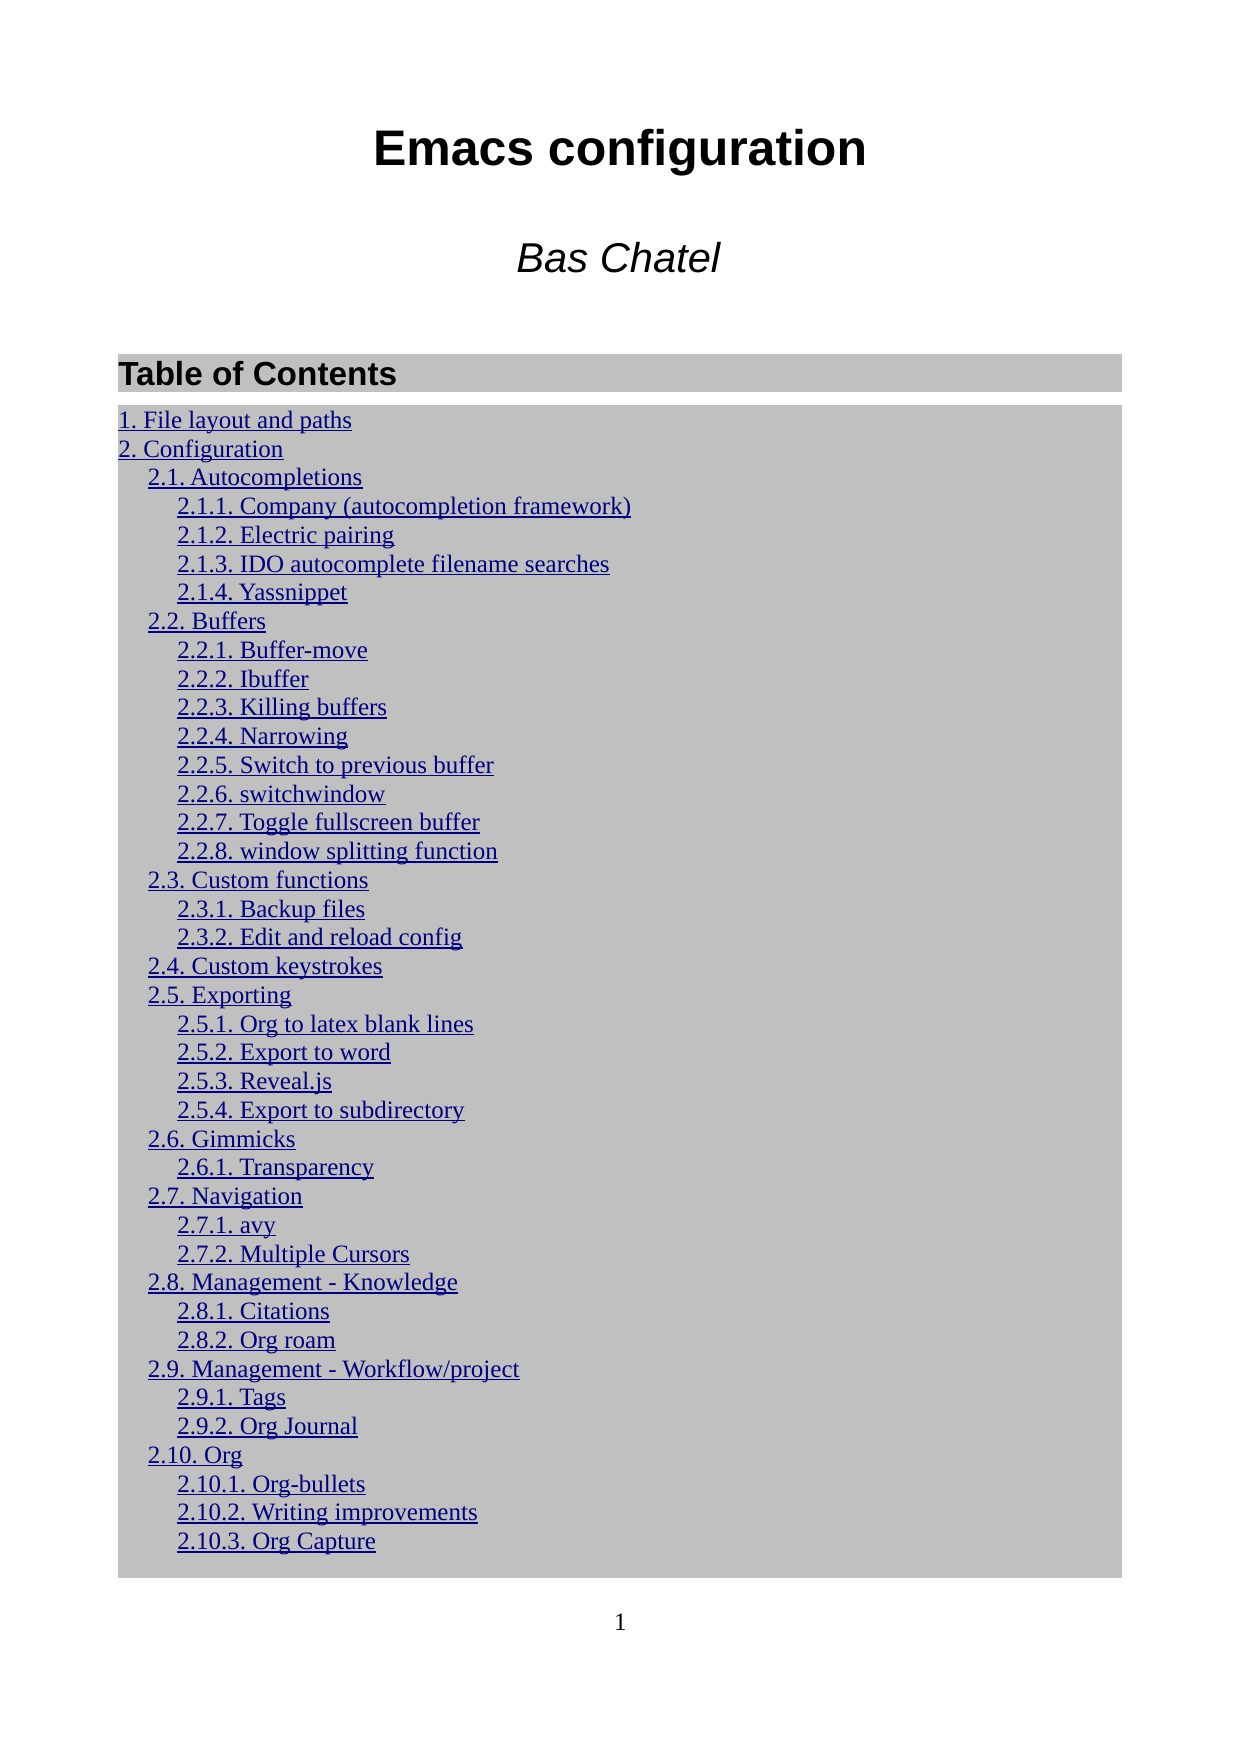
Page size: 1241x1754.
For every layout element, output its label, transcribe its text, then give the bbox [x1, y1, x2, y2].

text 2. Configuration [118, 434, 1122, 462]
subtitle Bas Chatel [118, 233, 1122, 281]
text 2.5. Exporting [148, 980, 1122, 1009]
text 2.9.2. Org Journal [177, 1411, 1122, 1440]
text 2.7.2. Multiple Cursors [177, 1239, 1122, 1267]
text 2.8.1. Citations [177, 1296, 1122, 1325]
text 2.2.3. Killing buffers [177, 692, 1122, 721]
text 2.6. Gimmicks [148, 1124, 1122, 1152]
text 2.10.2. Writing improvements [177, 1497, 1122, 1526]
text 2.2.4. Narrowing [177, 721, 1122, 750]
text 2.1.2. Electric pairing [177, 520, 1122, 549]
text 2.10.3. Org Capture [177, 1526, 1122, 1555]
text 2.7. Navigation [148, 1181, 1122, 1210]
text 2.9.1. Tags [177, 1382, 1122, 1411]
text 2.1.4. Yassnippet [177, 577, 1122, 606]
title Emacs configuration [118, 118, 1122, 176]
text 2.4. Custom keystrokes [148, 951, 1122, 980]
text 2.9. Management - Workflow/project [148, 1354, 1122, 1382]
text 2.2.5. Switch to previous buffer [177, 750, 1122, 779]
text 2.5.1. Org to latex blank lines [177, 1009, 1122, 1037]
text 2.1.1. Company (autocompletion framework) [177, 491, 1122, 520]
text 1. File layout and paths [118, 405, 1122, 434]
text 2.5.3. Reveal.js [177, 1066, 1122, 1095]
text 2.1. Autocompletions [148, 462, 1122, 491]
subtitle Table of Contents [118, 354, 1122, 392]
text 2.2.8. window splitting function [177, 836, 1122, 865]
text 2.1.3. IDO autocomplete filename searches [177, 549, 1122, 577]
text 2.10. Org [148, 1440, 1122, 1469]
text 2.2. Buffers [148, 606, 1122, 635]
text 2.10.1. Org-bullets [177, 1469, 1122, 1497]
text 2.3. Custom functions [148, 865, 1122, 894]
text 2.2.6. switchwindow [177, 779, 1122, 807]
text 2.2.1. Buffer-move [177, 635, 1122, 664]
text 2.2.2. Ibuffer [177, 664, 1122, 692]
text 2.3.2. Edit and reload config [177, 922, 1122, 951]
text 2.5.4. Export to subdirectory [177, 1095, 1122, 1124]
text 2.2.7. Toggle fullscreen buffer [177, 807, 1122, 836]
text 2.6.1. Transparency [177, 1152, 1122, 1181]
text 2.8.2. Org roam [177, 1325, 1122, 1354]
text 2.3.1. Backup files [177, 894, 1122, 922]
text 2.8. Management - Knowledge [148, 1267, 1122, 1296]
text 2.5.2. Export to word [177, 1037, 1122, 1066]
text 2.7.1. avy [177, 1210, 1122, 1239]
